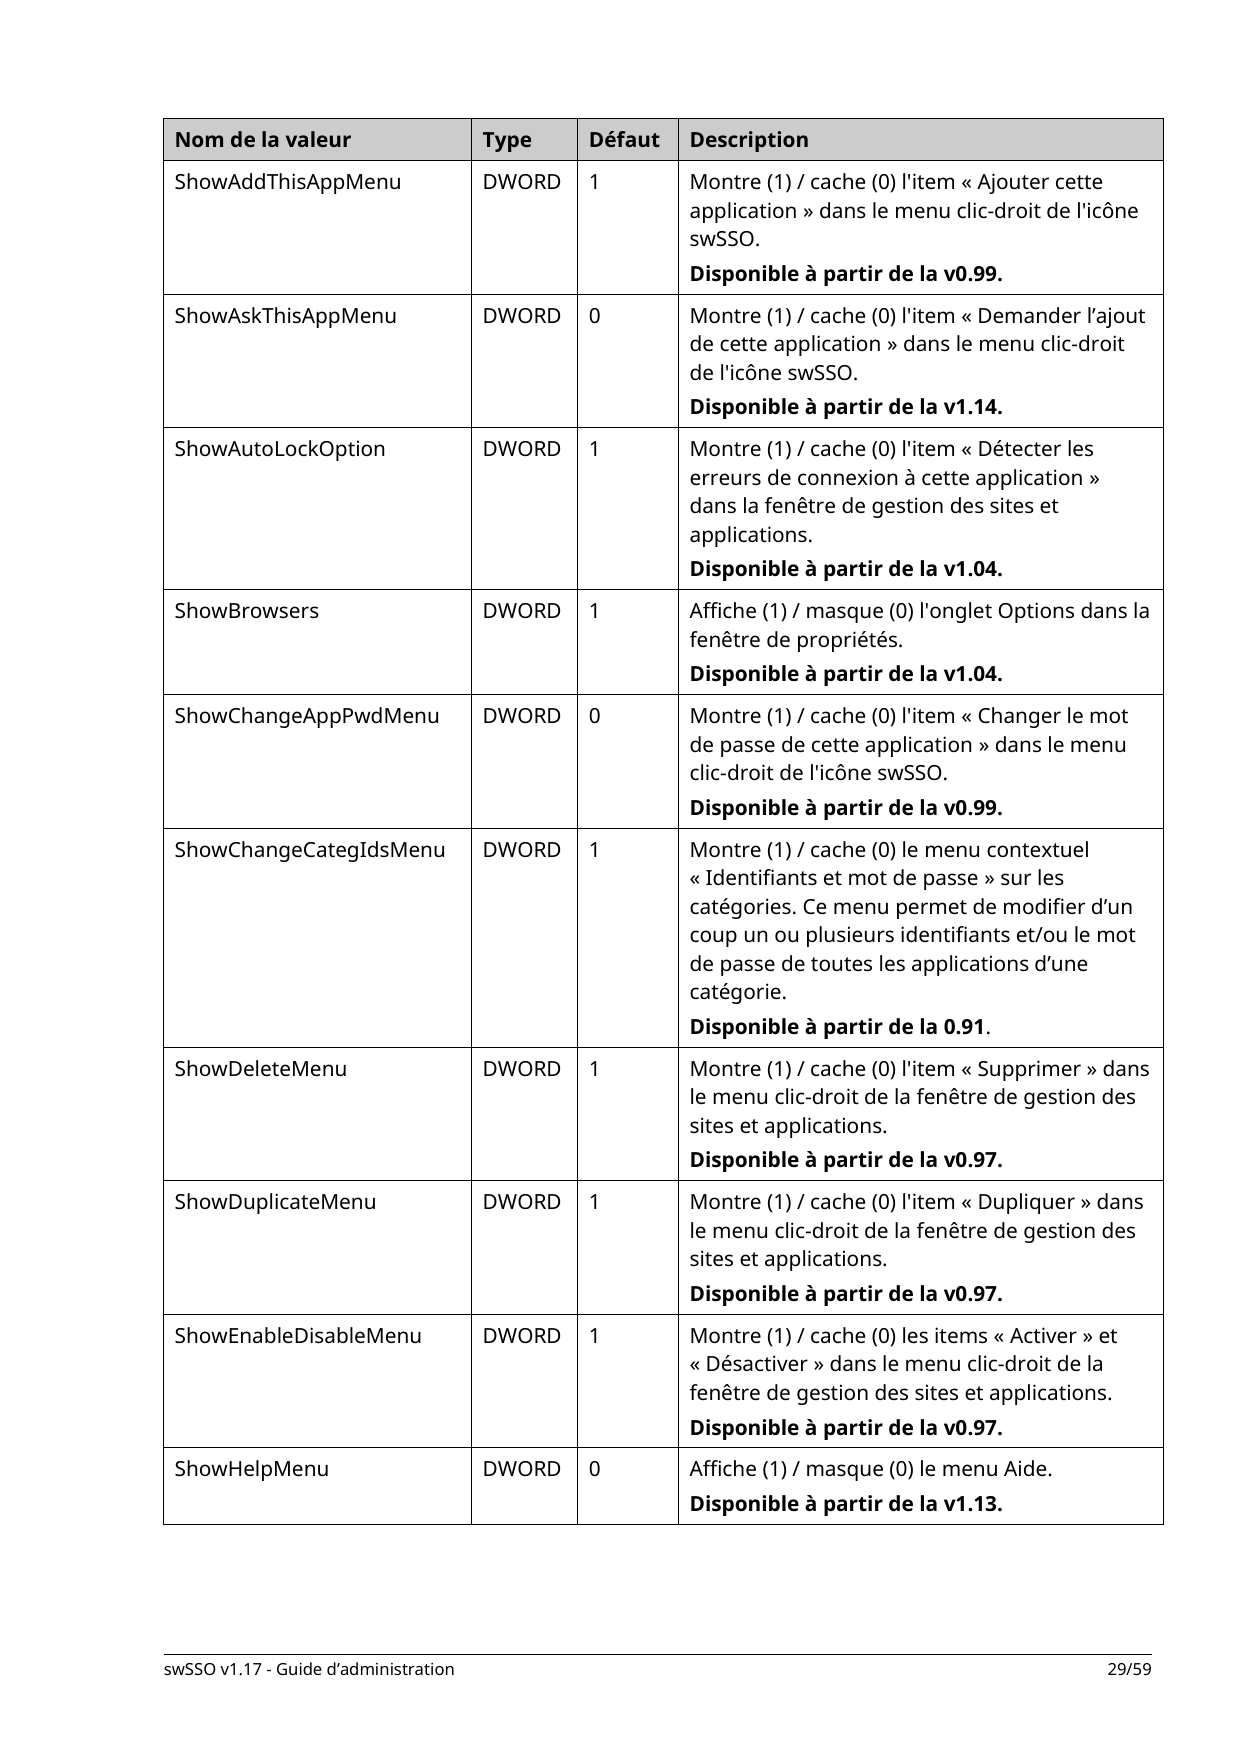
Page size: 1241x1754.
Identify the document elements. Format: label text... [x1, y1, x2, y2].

table_cell DWORD [472, 1181, 577, 1314]
table_header Défaut [578, 119, 678, 160]
table_cell ShowHelpMenu [164, 1448, 471, 1524]
table_cell 1 [578, 428, 678, 589]
table_cell DWORD [472, 695, 577, 828]
table_cell DWORD [472, 829, 577, 1047]
table_cell DWORD [472, 1315, 577, 1447]
table_cell 1 [578, 1181, 678, 1314]
table_cell 1 [578, 829, 678, 1047]
table_cell DWORD [472, 161, 577, 294]
table_cell Montre (1) / cache (0) l'item « Ajouter cette application » dans le menu clic-droit de l'icône swSSO. Disponible à partir de la v0.99. [679, 161, 1163, 294]
table_cell Montre (1) / cache (0) l'item « Dupliquer » dans le menu clic-droit de la fenêtre de gestion des sites et applications. Disponible à partir de la v0.97. [679, 1181, 1163, 1314]
table_cell Montre (1) / cache (0) l'item « Demander l’ajout de cette application » dans le menu clic-droit de l'icône swSSO. Disponible à partir de la v1.14. [679, 295, 1163, 427]
table_cell 1 [578, 161, 678, 294]
table_cell Montre (1) / cache (0) l'item « Changer le mot de passe de cette application » dans le menu clic-droit de l'icône swSSO. Disponible à partir de la v0.99. [679, 695, 1163, 828]
table_cell DWORD [472, 1048, 577, 1180]
table_cell DWORD [472, 295, 577, 427]
table_cell DWORD [472, 428, 577, 589]
table_cell 0 [578, 295, 678, 427]
table_cell Montre (1) / cache (0) l'item « Supprimer » dans le menu clic-droit de la fenêtre de gestion des sites et applications. Disponible à partir de la v0.97. [679, 1048, 1163, 1180]
table_cell ShowChangeAppPwdMenu [164, 695, 471, 828]
table_cell 1 [578, 1315, 678, 1447]
table_cell ShowBrowsers [164, 590, 471, 694]
table_cell ShowDuplicateMenu [164, 1181, 471, 1314]
table_cell ShowAskThisAppMenu [164, 295, 471, 427]
table_cell ShowDeleteMenu [164, 1048, 471, 1180]
table_cell 1 [578, 1048, 678, 1180]
table_cell DWORD [472, 1448, 577, 1524]
table_cell 0 [578, 1448, 678, 1524]
table_cell 1 [578, 590, 678, 694]
table_cell Montre (1) / cache (0) le menu contextuel « Identifiants et mot de passe » sur les catégories. Ce menu permet de modifier d’un coup un ou plusieurs identifiants et/ou le mot de passe de toutes les applications d’une catégorie. Disponible à partir de la 0.91. [679, 829, 1163, 1047]
table_cell ShowAutoLockOption [164, 428, 471, 589]
table_cell ShowAddThisAppMenu [164, 161, 471, 294]
table_cell Affiche (1) / masque (0) le menu Aide. Disponible à partir de la v1.13. [679, 1448, 1163, 1524]
table_cell ShowChangeCategIdsMenu [164, 829, 471, 1047]
table_cell Montre (1) / cache (0) les items « Activer » et « Désactiver » dans le menu clic-droit de la fenêtre de gestion des sites et applications. Disponible à partir de la v0.97. [679, 1315, 1163, 1447]
table_cell DWORD [472, 590, 577, 694]
table_cell Affiche (1) / masque (0) l'onglet Options dans la fenêtre de propriétés. Disponible à partir de la v1.04. [679, 590, 1163, 694]
table_cell Montre (1) / cache (0) l'item « Détecter les erreurs de connexion à cette application » dans la fenêtre de gestion des sites et applications. Disponible à partir de la v1.04. [679, 428, 1163, 589]
table_header Description [679, 119, 1163, 160]
table_cell ShowEnableDisableMenu [164, 1315, 471, 1447]
table_header Nom de la valeur [164, 119, 471, 160]
table_header Type [472, 119, 577, 160]
table_cell 0 [578, 695, 678, 828]
